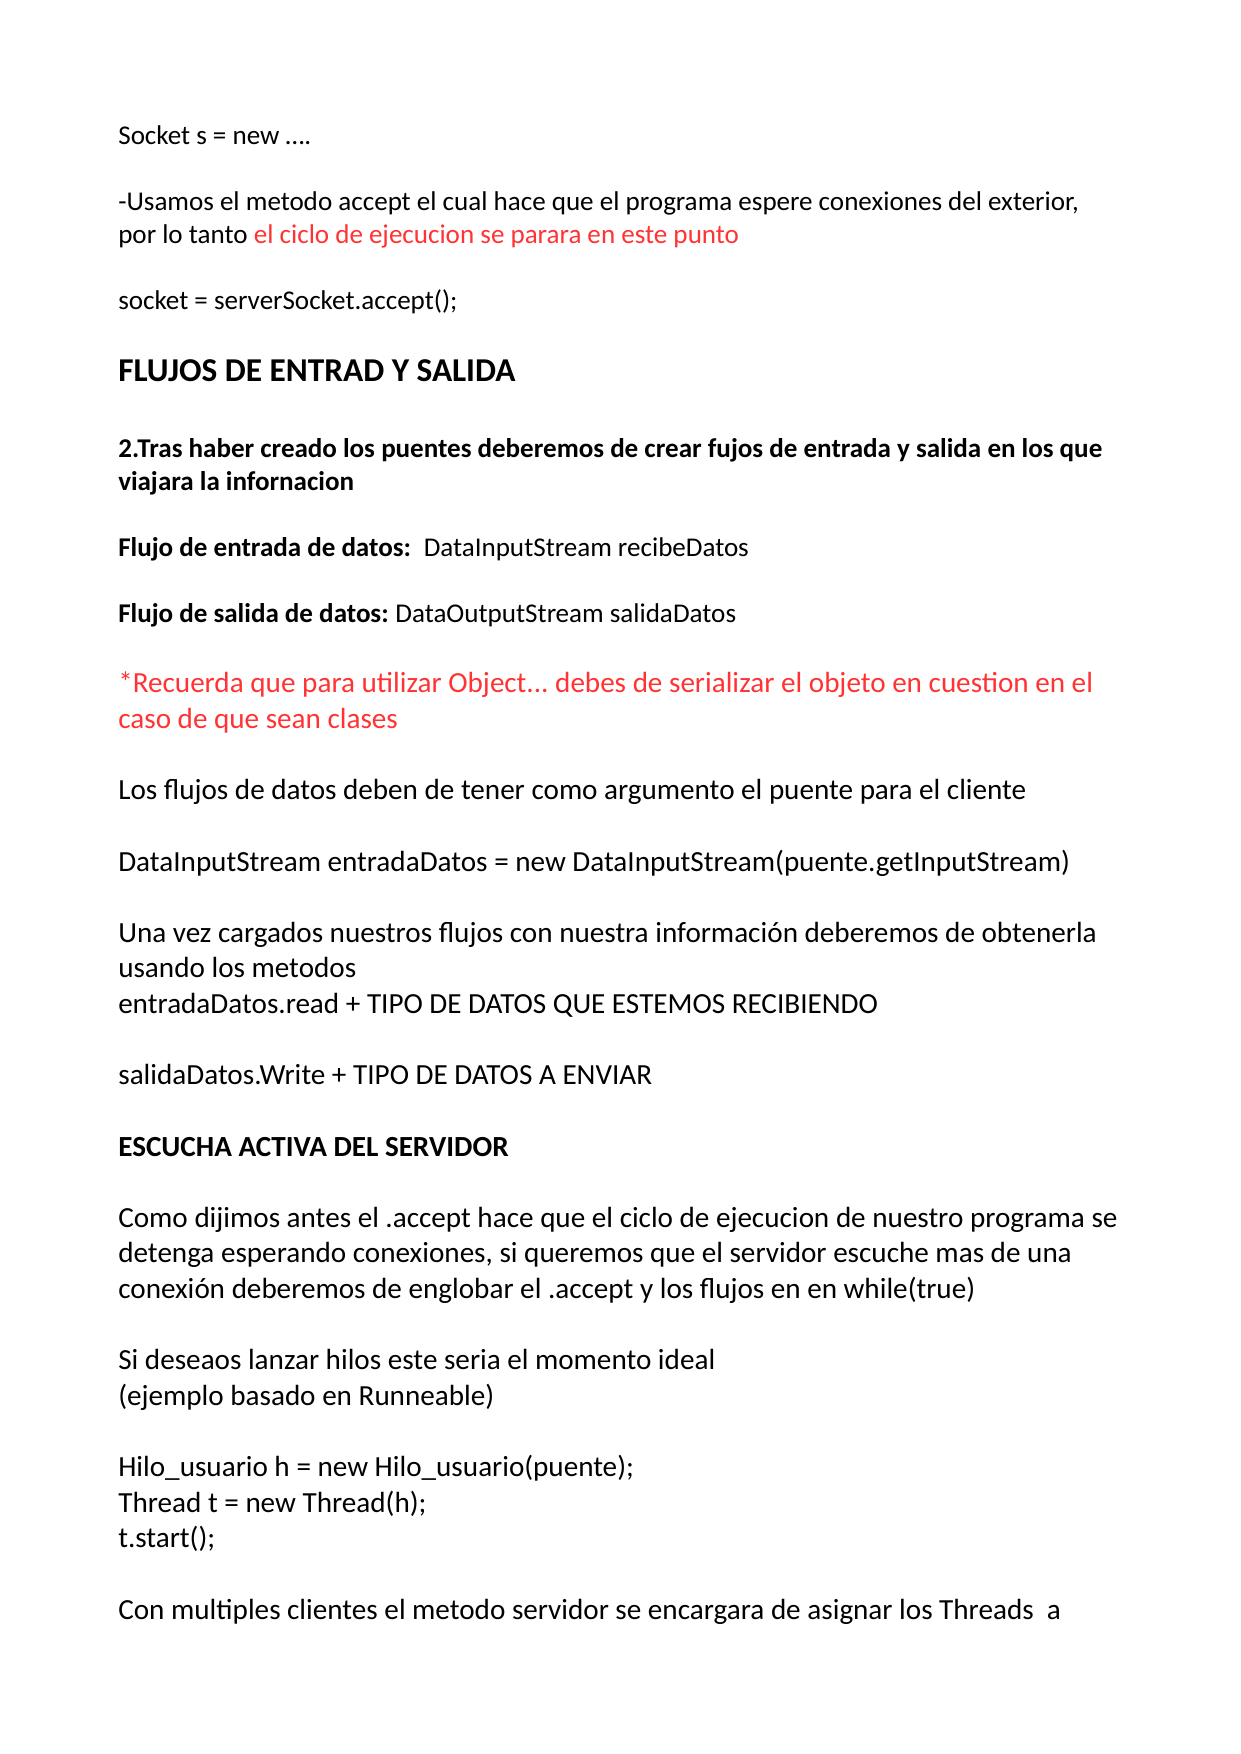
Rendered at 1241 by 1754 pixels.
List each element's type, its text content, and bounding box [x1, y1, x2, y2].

text salidaDatos.Write + TIPO DE DATOS A ENVIAR [118, 1056, 1122, 1092]
text Flujo de entrada de datos: DataInputStream recibeDatos [118, 530, 1122, 563]
text Flujo de salida de datos: DataOutputStream salidaDatos [118, 596, 1122, 629]
text 2.Tras haber creado los puentes deberemos de crear fujos de entrada y salida en los que viajara la infornacion [118, 431, 1122, 497]
text Thread t = new Thread(h); [118, 1484, 1122, 1519]
text FLUJOS DE ENTRAD Y SALIDA [118, 349, 1122, 390]
text t.start(); [118, 1519, 1122, 1555]
text Si deseaos lanzar hilos este seria el momento ideal [118, 1341, 1122, 1377]
text Como dijimos antes el .accept hace que el ciclo de ejecucion de nuestro programa se detenga esperando conexiones, si queremos que el servidor escuche mas de una conexión deberemos de englobar el .accept y los flujos en en while(true) [118, 1199, 1122, 1306]
text Con multiples clientes el metodo servidor se encargara de asignar los Threads a [118, 1591, 1122, 1626]
text DataInputStream entradaDatos = new DataInputStream(puente.getInputStream) [118, 843, 1122, 878]
text Hilo_usuario h = new Hilo_usuario(puente); [118, 1448, 1122, 1484]
text socket = serverSocket.accept(); [118, 283, 1122, 316]
text (ejemplo basado en Runneable) [118, 1377, 1122, 1413]
text entradaDatos.read + TIPO DE DATOS QUE ESTEMOS RECIBIENDO [118, 985, 1122, 1021]
text Una vez cargados nuestros flujos con nuestra información deberemos de obtenerla usando los metodos [118, 914, 1122, 985]
text Socket s = new …. [118, 118, 1122, 151]
text -Usamos el metodo accept el cual hace que el programa espere conexiones del exterior, por lo tanto el ciclo de ejecucion se parara en este punto [118, 184, 1122, 250]
text ESCUCHA ACTIVA DEL SERVIDOR [118, 1128, 1122, 1163]
text Los flujos de datos deben de tener como argumento el puente para el cliente [118, 771, 1122, 807]
text *Recuerda que para utilizar Object... debes de serializar el objeto en cuestion en el caso de que sean clases [118, 664, 1122, 736]
